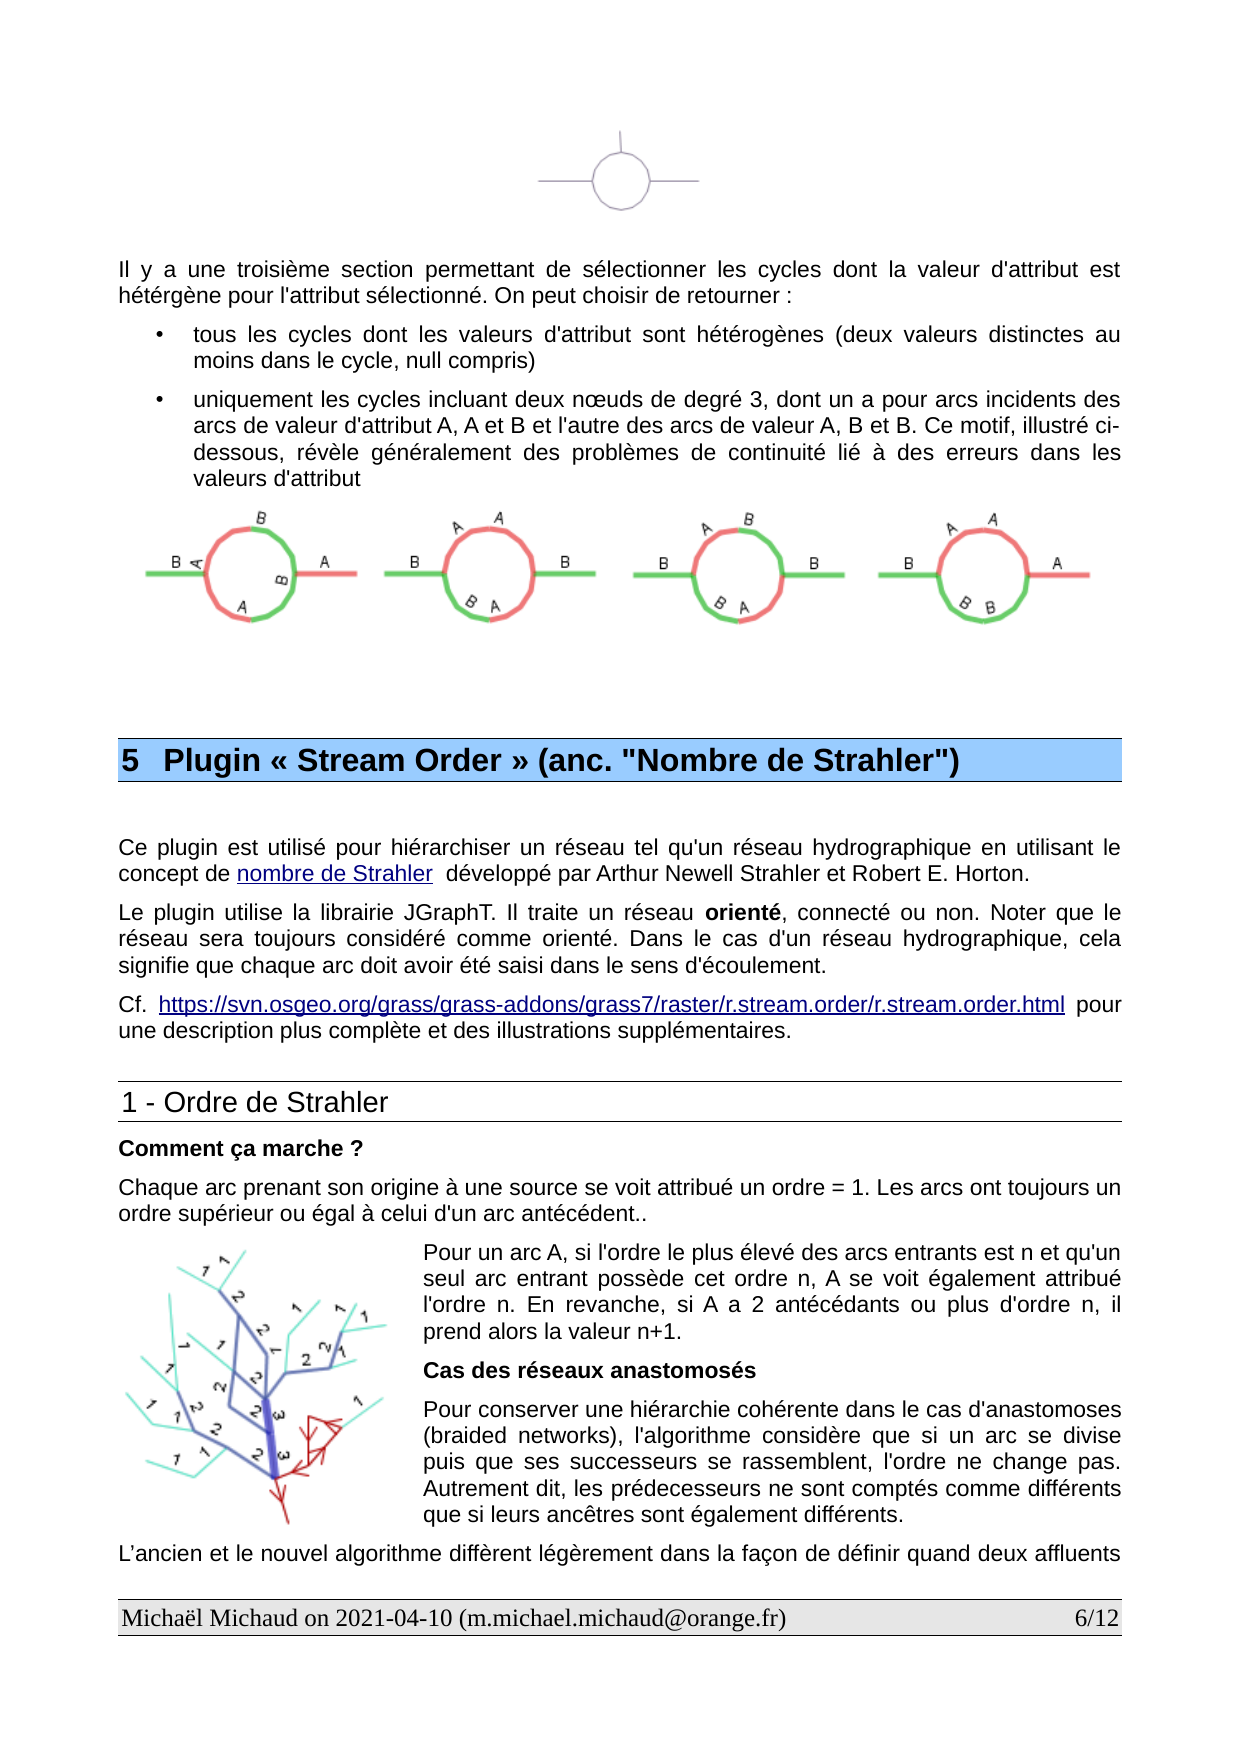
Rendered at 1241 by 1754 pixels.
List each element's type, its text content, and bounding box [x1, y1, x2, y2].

picture [529, 118, 711, 217]
subtitle Ordre de Strahler [118, 1082, 1122, 1121]
picture [119, 1237, 394, 1538]
text Le plugin utilise la librairie JGraphT. Il traite un réseau orienté, connecté ou non. Noter que le réseau sera toujours considéré comme orienté. Dans le cas d'un réseau hydrographique, cela signifie que chaque arc doit avoir été saisi dans le sens d'écoulement. [118, 899, 1122, 978]
list uniquement les cycles incluant deux nœuds de degré 3, dont un a pour arcs incidents des arcs de valeur d'attribut A, A et B et l'autre des arcs de valeur A, B et B. Ce motif, illustré ci-dessous, révèle généralement des problèmes de continuité lié à des erreurs dans les valeurs d'attribut [156, 386, 1122, 492]
text Il y a une troisième section permettant de sélectionner les cycles dont la valeur d'attribut est hétérgène pour l'attribut sélectionné. On peut choisir de retourner : [118, 256, 1122, 308]
text Pour conserver une hiérarchie cohérente dans le cas d'anastomoses (braided networks), l'algorithme considère que si un arc se divise puis que ses successeurs se rassemblent, l'ordre ne change pas. Autrement dit, les prédecesseurs ne sont comptés comme différents que si leurs ancêtres sont également différents. [394, 1396, 1122, 1527]
text Chaque arc prenant son origine à une source se voit attribué un ordre = 1. Les arcs ont toujours un ordre supérieur ou égal à celui d'un arc antécédent.. [118, 1173, 1122, 1226]
text Pour un arc A, si l'ordre le plus élevé des arcs entrants est n et qu'un seul arc entrant possède cet ordre n, A se voit également attribué l'ordre n. En revanche, si A a 2 antécédants ou plus d'ordre n, il prend alors la valeur n+1. [394, 1239, 1122, 1344]
text Cas des réseaux anastomosés [394, 1357, 1122, 1383]
text Ce plugin est utilisé pour hiérarchiser un réseau tel qu'un réseau hydrographique en utilisant le concept de nombre de Strahler développé par Arthur Newell Strahler et Robert E. Horton. [118, 834, 1122, 886]
text L’ancien et le nouvel algorithme diffèrent légèrement dans la façon de définir quand deux affluents [118, 1540, 1122, 1566]
text Comment ça marche ? [118, 1135, 1122, 1161]
subtitle Plugin « Stream Order » (anc. "Nombre de Strahler") [118, 739, 1122, 781]
list tous les cycles dont les valeurs d'attribut sont hétérogènes (deux valeurs distinctes au moins dans le cycle, null compris) [156, 321, 1122, 374]
text Cf. https://svn.osgeo.org/grass/grass-addons/grass7/raster/r.stream.order/r.stream.order.html pour une description plus complète et des illustrations supplémentaires. [118, 991, 1122, 1043]
